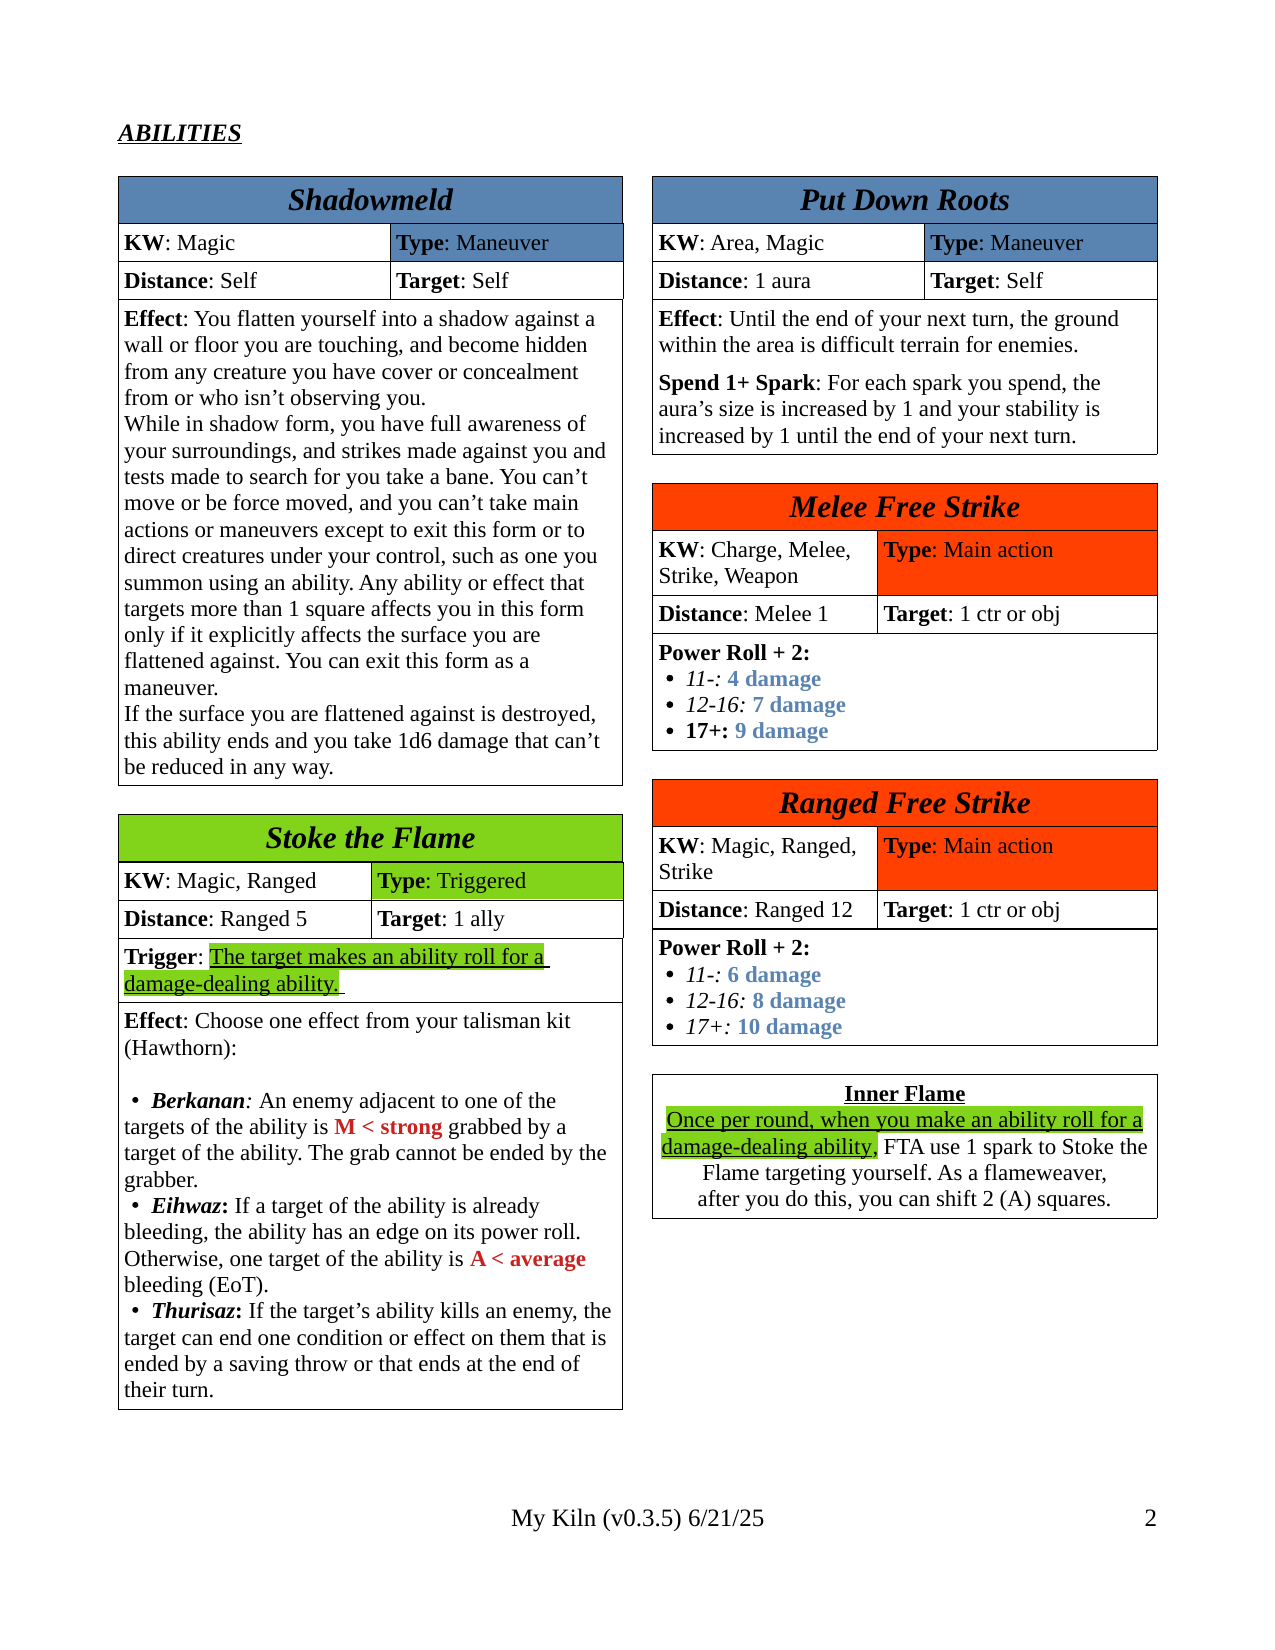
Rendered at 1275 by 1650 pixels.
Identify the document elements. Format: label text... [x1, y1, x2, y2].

text ABILITIES [118, 118, 622, 147]
table_cell Distance: 1 aura [653, 262, 924, 299]
table_header KW: Charge, Melee, Strike, Weapon [653, 531, 877, 595]
table_header Inner Flame Once per round, when you make an ability roll for a damage-dealing ability, FTA use 1 spark to Stoke the Flame targeting yourself. As a flameweaver, after you do this, you can shift 2 (A) squares. [653, 1075, 1157, 1218]
table_cell Effect: Choose one effect from your talisman kit (Hawthorn): Berkanan: An enemy adjacent to one of the targets of the ability is M < strong grabbed by a target of the ability. The grab cannot be ended by the grabber. Eihwaz: If a target of the ability is already bleeding, the ability has an edge on its power roll. Otherwise, one target of the ability is A < average bleeding (EoT). Thurisaz: If the target’s ability kills an enemy, the target can end one condition or effect on them that is ended by a saving throw or that ends at the end of their turn. [119, 1003, 622, 1409]
table_header Type: Main action [878, 827, 1157, 890]
table_header Ranged Free Strike [653, 780, 1157, 826]
table_cell Distance: Melee 1 [653, 596, 877, 633]
table_cell Target: 1 ctr or obj [878, 891, 1157, 928]
table_header Effect: Until the end of your next turn, the ground within the area is difficult terrain for enemies. [653, 300, 1157, 363]
table_header Trigger: The target makes an ability roll for a damage-dealing ability. [119, 939, 622, 1002]
table_header Type: Main action [878, 531, 1157, 595]
table_cell Target: Self [391, 262, 623, 299]
table_cell Spend 1+ Spark: For each spark you spend, the aura’s size is increased by 1 and your stability is increased by 1 until the end of your next turn. [653, 364, 1157, 454]
table_cell Distance: Self [119, 262, 390, 299]
table_header Type: Maneuver [925, 224, 1157, 261]
table_header Melee Free Strike [653, 484, 1157, 530]
table_header KW: Magic, Ranged [119, 863, 371, 899]
table_header Shadowmeld [119, 177, 622, 223]
table_cell Target: Self [925, 262, 1157, 299]
table_cell Target: 1 ally [372, 901, 623, 937]
table_header Type: Triggered [372, 863, 623, 899]
table_header Power Roll + 2: 11-: 4 damage 12-16: 7 damage 17+: 9 damage [653, 634, 1157, 750]
table_cell Target: 1 ctr or obj [878, 596, 1157, 633]
table_cell Distance: Ranged 5 [119, 901, 371, 937]
table_header KW: Magic [119, 224, 390, 261]
table_header Type: Maneuver [391, 224, 623, 261]
table_cell Distance: Ranged 12 [653, 891, 877, 928]
table_header Put Down Roots [653, 177, 1157, 223]
table_header Stoke the Flame [119, 815, 622, 861]
table_header KW: Area, Magic [653, 224, 924, 261]
table_header Effect: You flatten yourself into a shadow against a wall or floor you are touching, and become hidden from any creature you have cover or concealment from or who isn’t observing you. While in shadow form, you have full awareness of your surroundings, and strikes made against you and tests made to search for you take a bane. You can’t move or be force moved, and you can’t take main actions or maneuvers except to exit this form or to direct creatures under your control, such as one you summon using an ability. Any ability or effect that targets more than 1 square affects you in this form only if it explicitly affects the surface you are flattened against. You can exit this form as a maneuver. If the surface you are flattened against is destroyed, this ability ends and you take 1d6 damage that can’t be reduced in any way. [119, 300, 622, 785]
table_header KW: Magic, Ranged, Strike [653, 827, 877, 890]
table_header Power Roll + 2: 11-: 6 damage 12-16: 8 damage 17+: 10 damage [653, 930, 1157, 1045]
